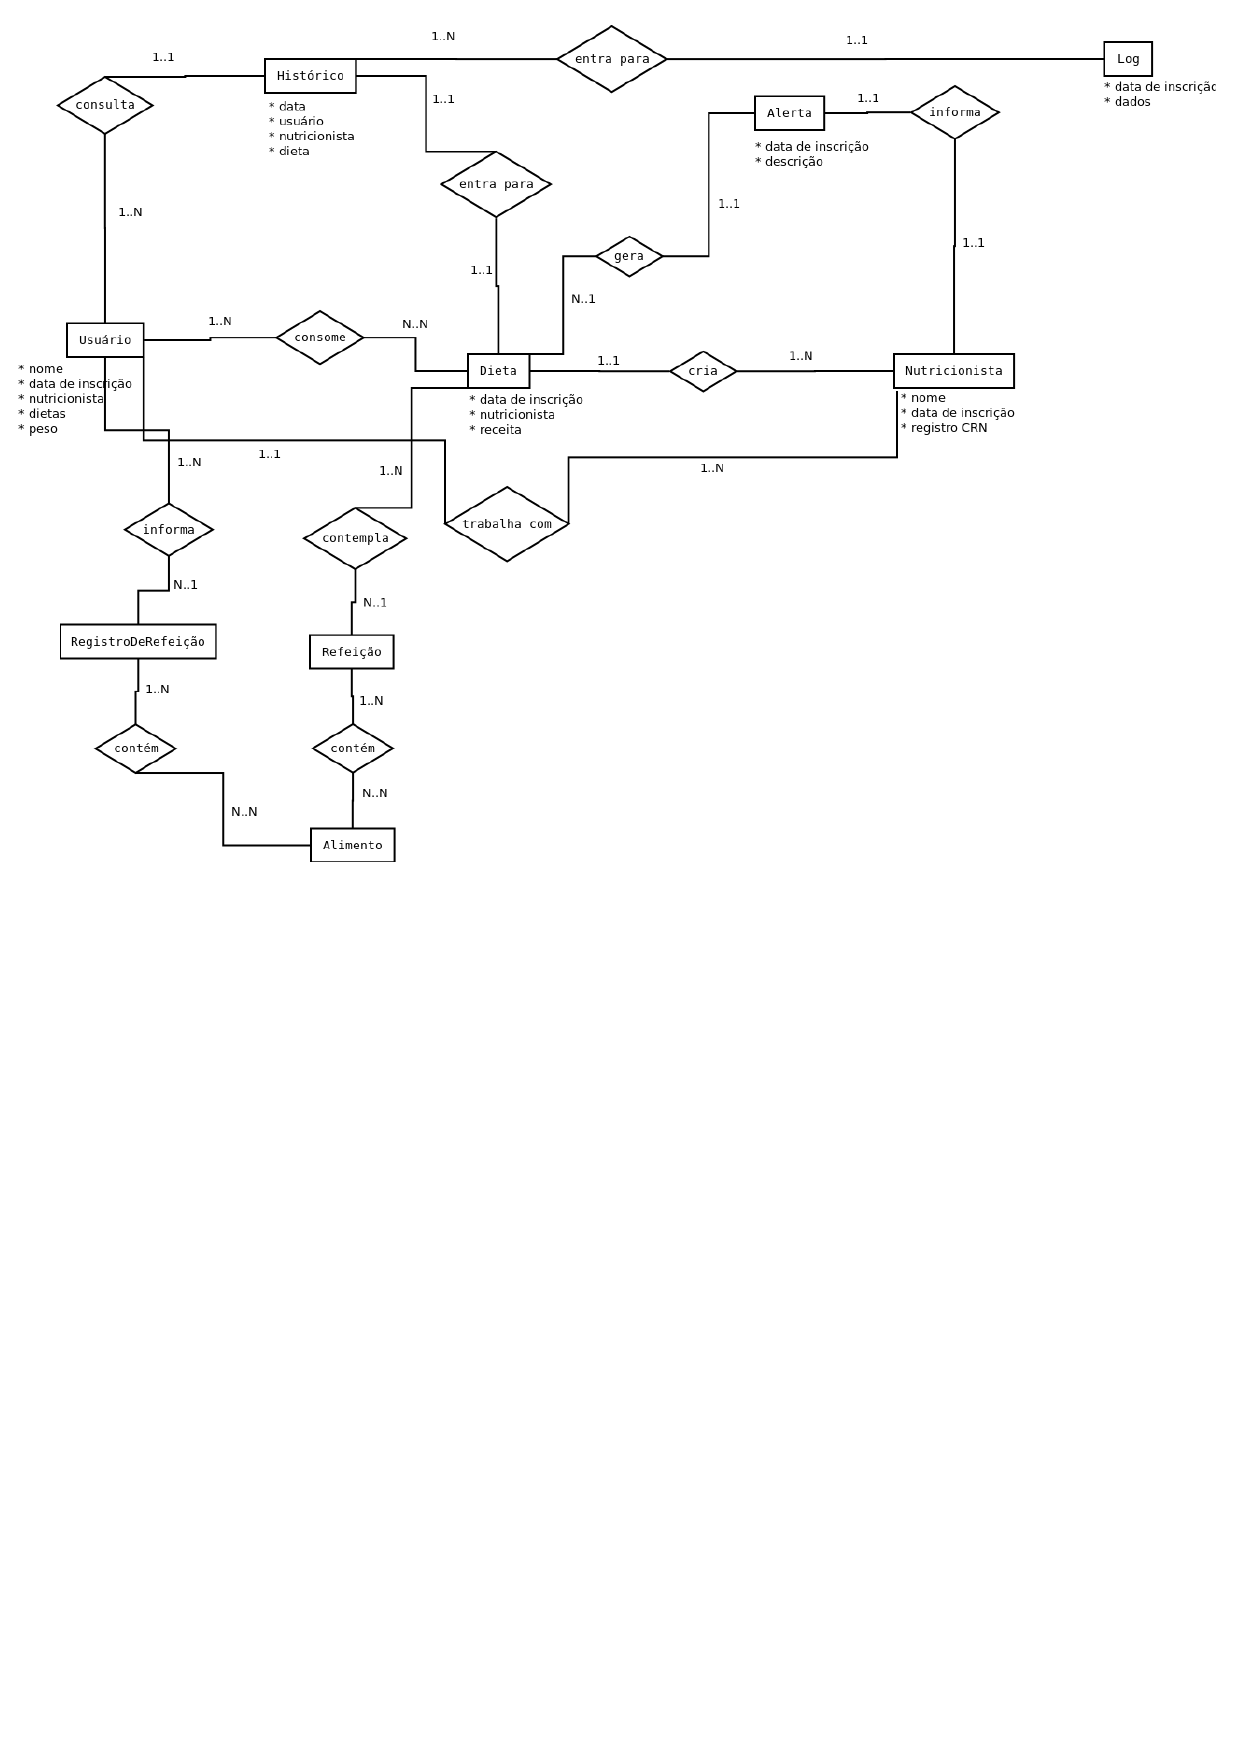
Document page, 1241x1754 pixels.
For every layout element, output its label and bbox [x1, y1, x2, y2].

picture [18, 25, 1216, 862]
